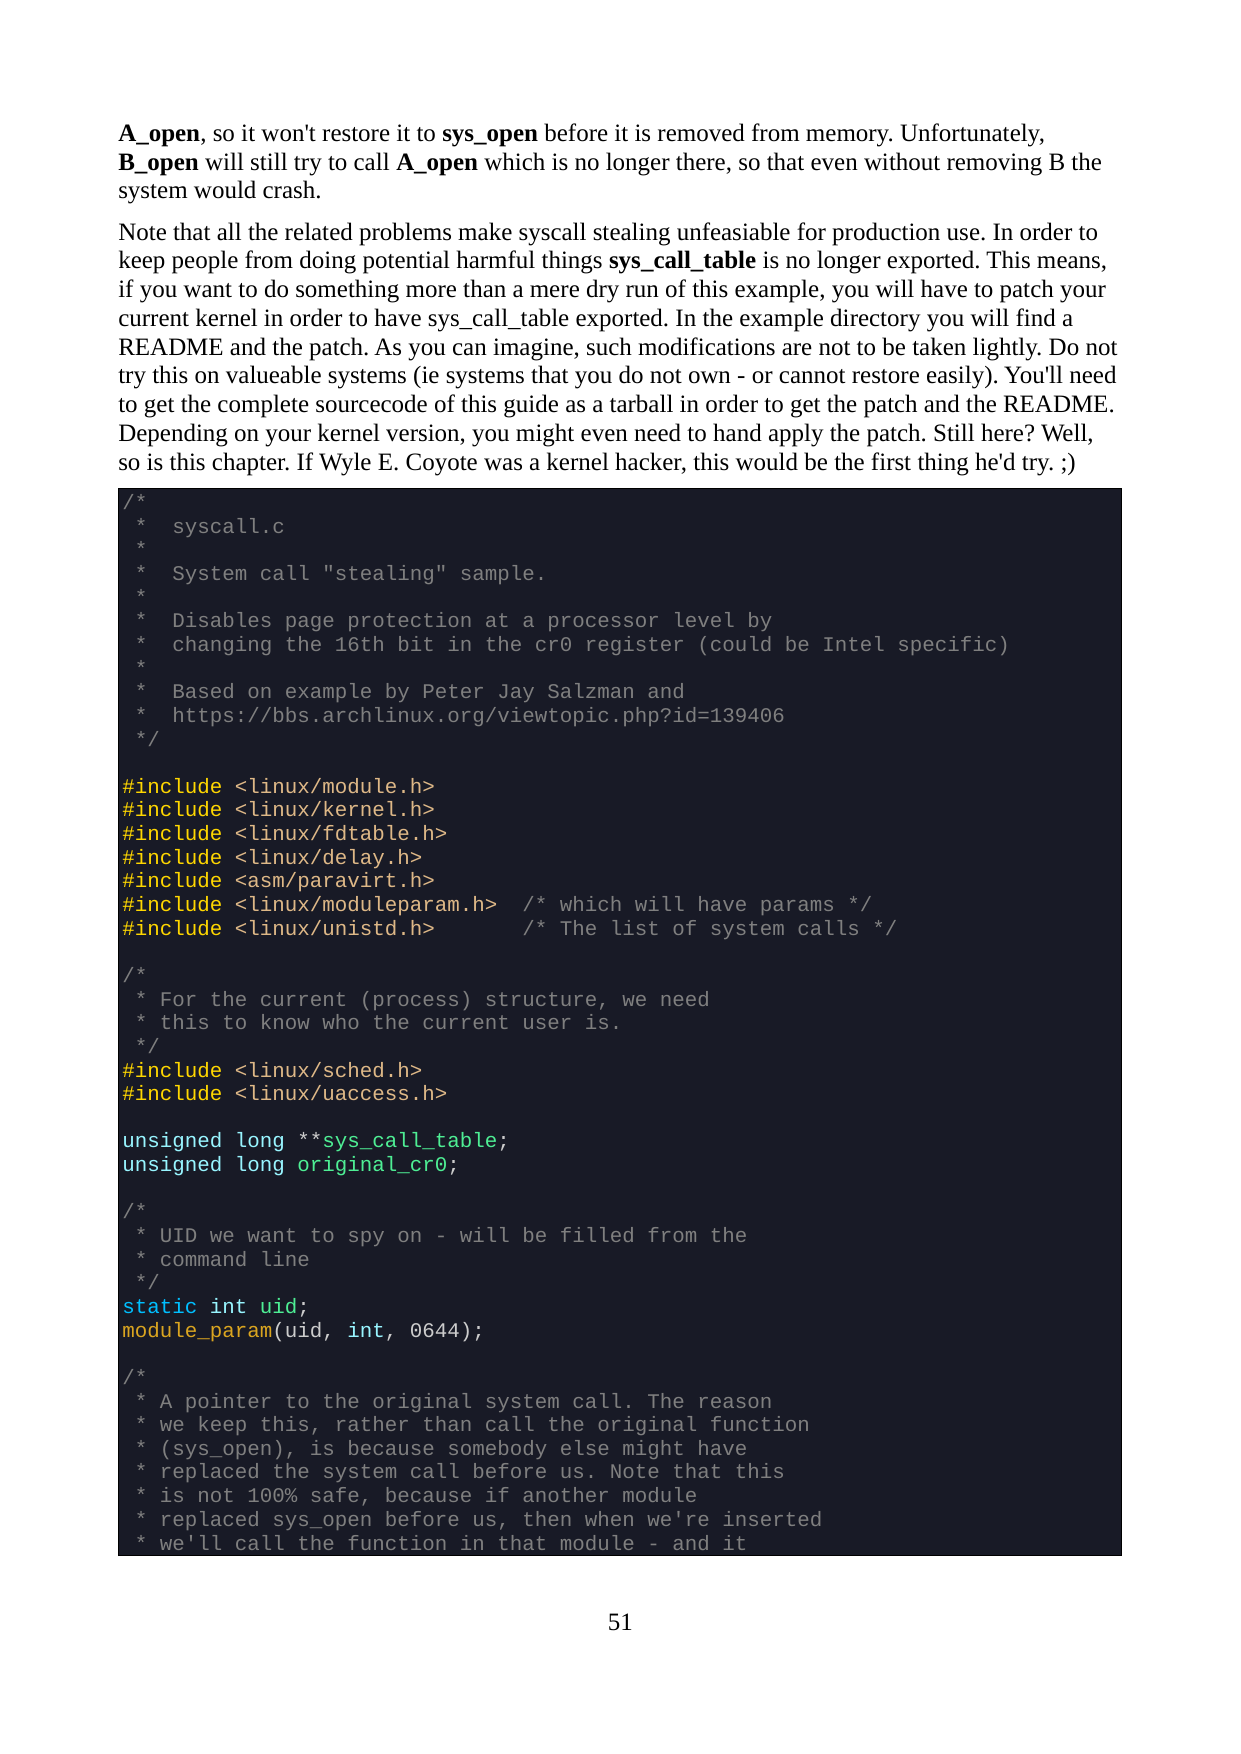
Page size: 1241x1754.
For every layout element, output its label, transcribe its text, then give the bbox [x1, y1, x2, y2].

text * A pointer to the original system call. The reason [119, 1387, 1121, 1410]
text #include <linux/uaccess.h> [119, 1079, 1121, 1103]
text #include <linux/kernel.h> [119, 796, 1121, 819]
text * [119, 654, 1121, 677]
text #include <linux/sched.h> [119, 1056, 1121, 1079]
text * replaced the system call before us. Note that this [119, 1458, 1121, 1481]
text Note that all the related problems make syscall stealing unfeasiable for production use. In order to keep people from doing potential harmful things sys_call_table is no longer exported. This means, if you want to do something more than a mere dry run of this example, you will have to patch your current kernel in order to have sys_call_table exported. In the example directory you will find a README and the patch. As you can imagine, such modifications are not to be taken lightly. Do not try this on valueable systems (ie systems that you do not own - or cannot restore easily). You'll need to get the complete sourcecode of this guide as a tarball in order to get the patch and the README. Depending on your kernel version, you might even need to hand apply the patch. Still here? Well, so is this chapter. If Wyle E. Coyote was a kernel hacker, this would be the first thing he'd try. ;) [118, 217, 1122, 476]
text * System call "stealing" sample. [119, 559, 1121, 583]
text static int uid; [119, 1292, 1121, 1316]
text * https://bbs.archlinux.org/viewtopic.php?id=139406 [119, 701, 1121, 724]
text */ [119, 724, 1121, 748]
text /* [119, 489, 1121, 512]
text * replaced sys_open before us, then when we're inserted [119, 1505, 1121, 1528]
text * (sys_open), is because somebody else might have [119, 1434, 1121, 1458]
text module_param(uid, int, 0644); [119, 1316, 1121, 1339]
text * Disables page protection at a processor level by [119, 606, 1121, 630]
text #include <linux/module.h> [119, 772, 1121, 796]
text */ [119, 1032, 1121, 1056]
text * we keep this, rather than call the original function [119, 1410, 1121, 1434]
text * [119, 535, 1121, 559]
text /* [119, 961, 1121, 985]
text * we'll call the function in that module - and it [119, 1528, 1121, 1555]
text * command line [119, 1245, 1121, 1268]
text * this to know who the current user is. [119, 1008, 1121, 1032]
text unsigned long original_cr0; [119, 1150, 1121, 1174]
text #include <asm/paravirt.h> [119, 866, 1121, 890]
text #include <linux/fdtable.h> [119, 819, 1121, 843]
text * changing the 16th bit in the cr0 register (could be Intel specific) [119, 630, 1121, 654]
text unsigned long **sys_call_table; [119, 1127, 1121, 1150]
text #include <linux/unistd.h> /* The list of system calls */ [119, 914, 1121, 937]
text /* [119, 1197, 1121, 1221]
text * UID we want to spy on - will be filled from the [119, 1221, 1121, 1245]
text * is not 100% safe, because if another module [119, 1481, 1121, 1505]
text A_open, so it won't restore it to sys_open before it is removed from memory. Unfortunately, B_open will still try to call A_open which is no longer there, so that even without removing B the system would crash. [118, 118, 1122, 204]
text */ [119, 1268, 1121, 1292]
text * Based on example by Peter Jay Salzman and [119, 677, 1121, 701]
text * [119, 583, 1121, 606]
text * syscall.c [119, 512, 1121, 535]
text * For the current (process) structure, we need [119, 985, 1121, 1008]
text #include <linux/moduleparam.h> /* which will have params */ [119, 890, 1121, 914]
text #include <linux/delay.h> [119, 843, 1121, 866]
text /* [119, 1363, 1121, 1387]
